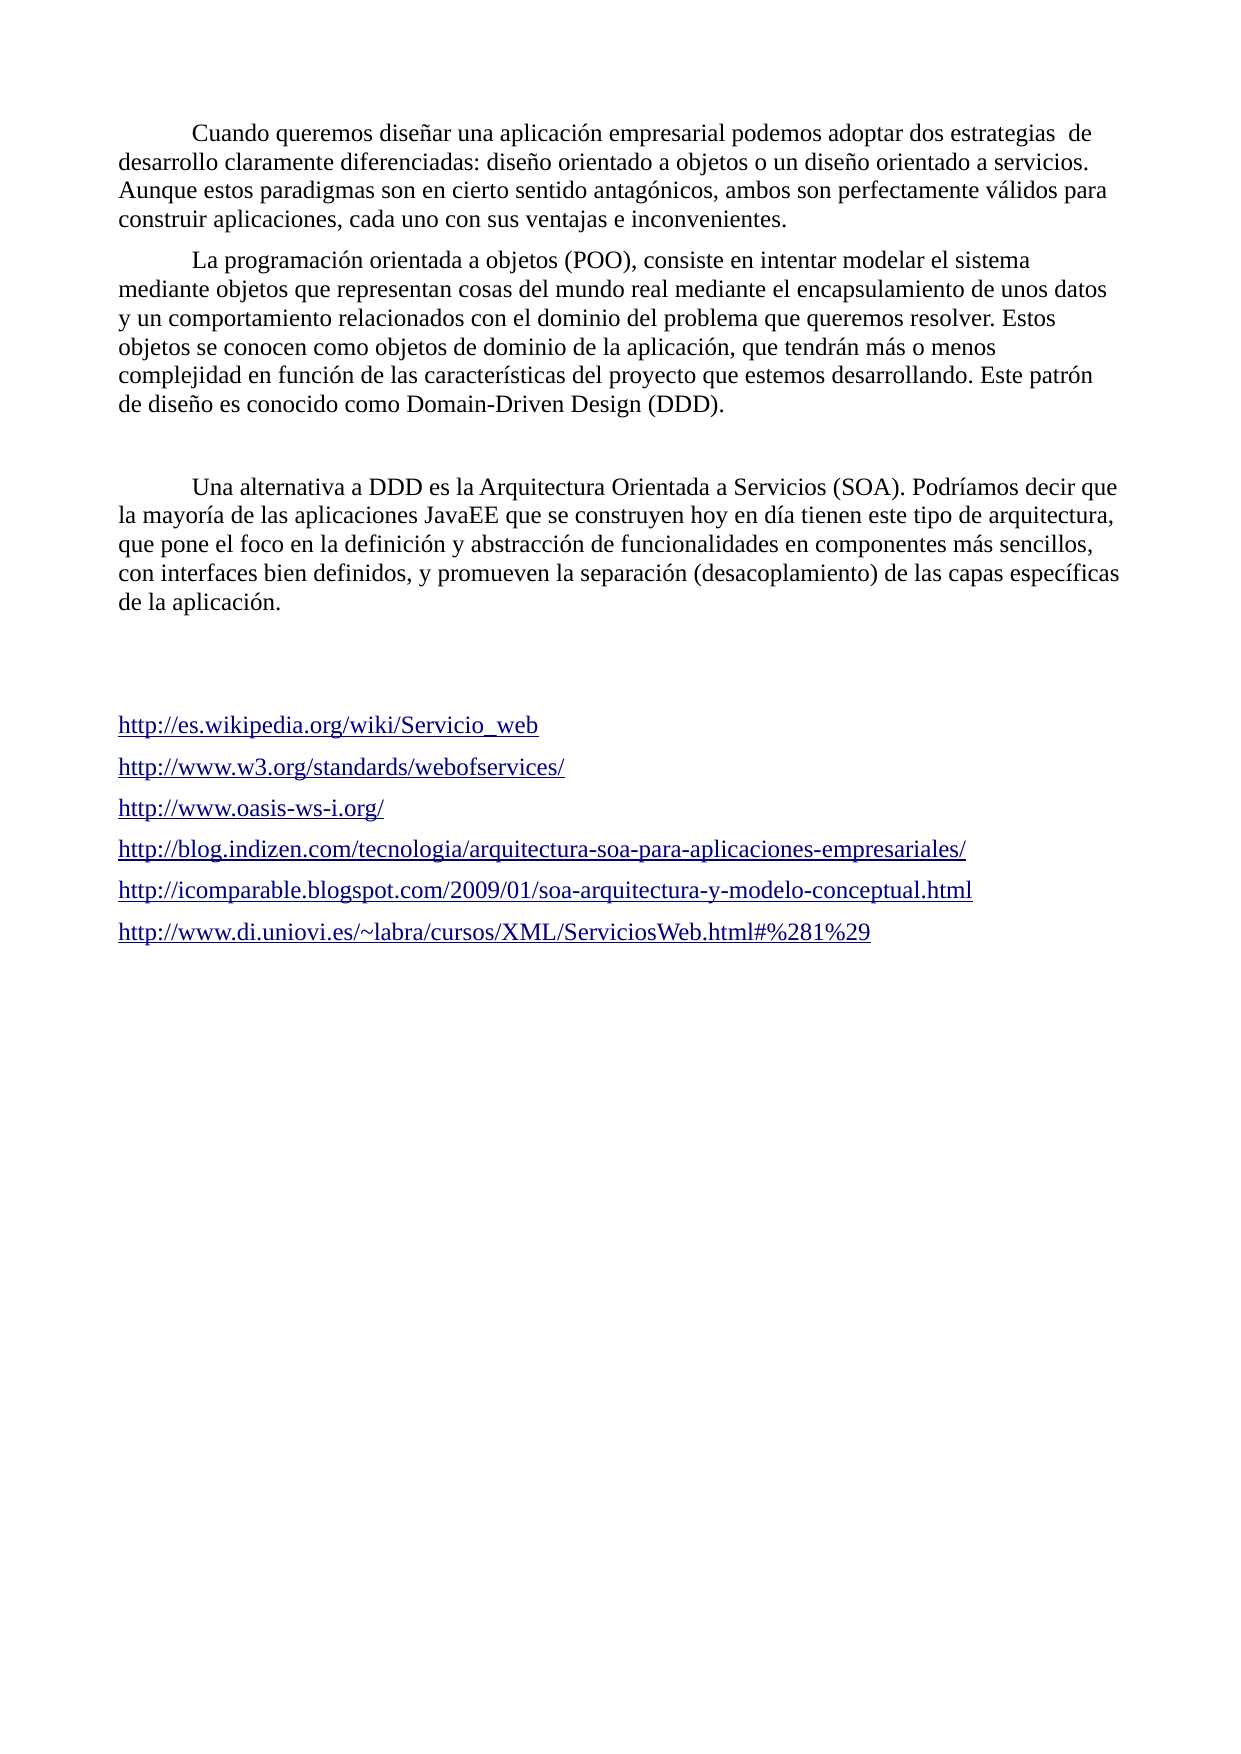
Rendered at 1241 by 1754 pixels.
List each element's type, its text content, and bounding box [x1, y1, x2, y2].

text Una alternativa a DDD es la Arquitectura Orientada a Servicios (SOA). Podríamos decir que la mayoría de las aplicaciones JavaEE que se construyen hoy en día tienen este tipo de arquitectura, que pone el foco en la definición y abstracción de funcionalidades en componentes más sencillos, con interfaces bien definidos, y promueven la separación (desacoplamiento) de las capas específicas de la aplicación. [118, 472, 1122, 616]
text http://www.oasis-ws-i.org/ [118, 793, 1122, 822]
text http://es.wikipedia.org/wiki/Servicio_web [118, 711, 1122, 739]
text http://www.w3.org/standards/webofservices/ [118, 752, 1122, 781]
text La programación orientada a objetos (POO), consiste en intentar modelar el sistema mediante objetos que representan cosas del mundo real mediante el encapsulamiento de unos datos y un comportamiento relacionados con el dominio del problema que queremos resolver. Estos objetos se conocen como objetos de dominio de la aplicación, que tendrán más o menos complejidad en función de las características del proyecto que estemos desarrollando. Este patrón de diseño es conocido como Domain-Driven Design (DDD). [118, 246, 1122, 418]
text http://icomparable.blogspot.com/2009/01/soa-arquitectura-y-modelo-conceptual.html [118, 876, 1122, 904]
text http://blog.indizen.com/tecnologia/arquitectura-soa-para-aplicaciones-empresariales/ [118, 834, 1122, 863]
text http://www.di.uniovi.es/~labra/cursos/XML/ServiciosWeb.html#%281%29 [118, 917, 1122, 946]
text Cuando queremos diseñar una aplicación empresarial podemos adoptar dos estrategias de desarrollo claramente diferenciadas: diseño orientado a objetos o un diseño orientado a servicios. Aunque estos paradigmas son en cierto sentido antagónicos, ambos son perfectamente válidos para construir aplicaciones, cada uno con sus ventajas e inconvenientes. [118, 118, 1122, 233]
